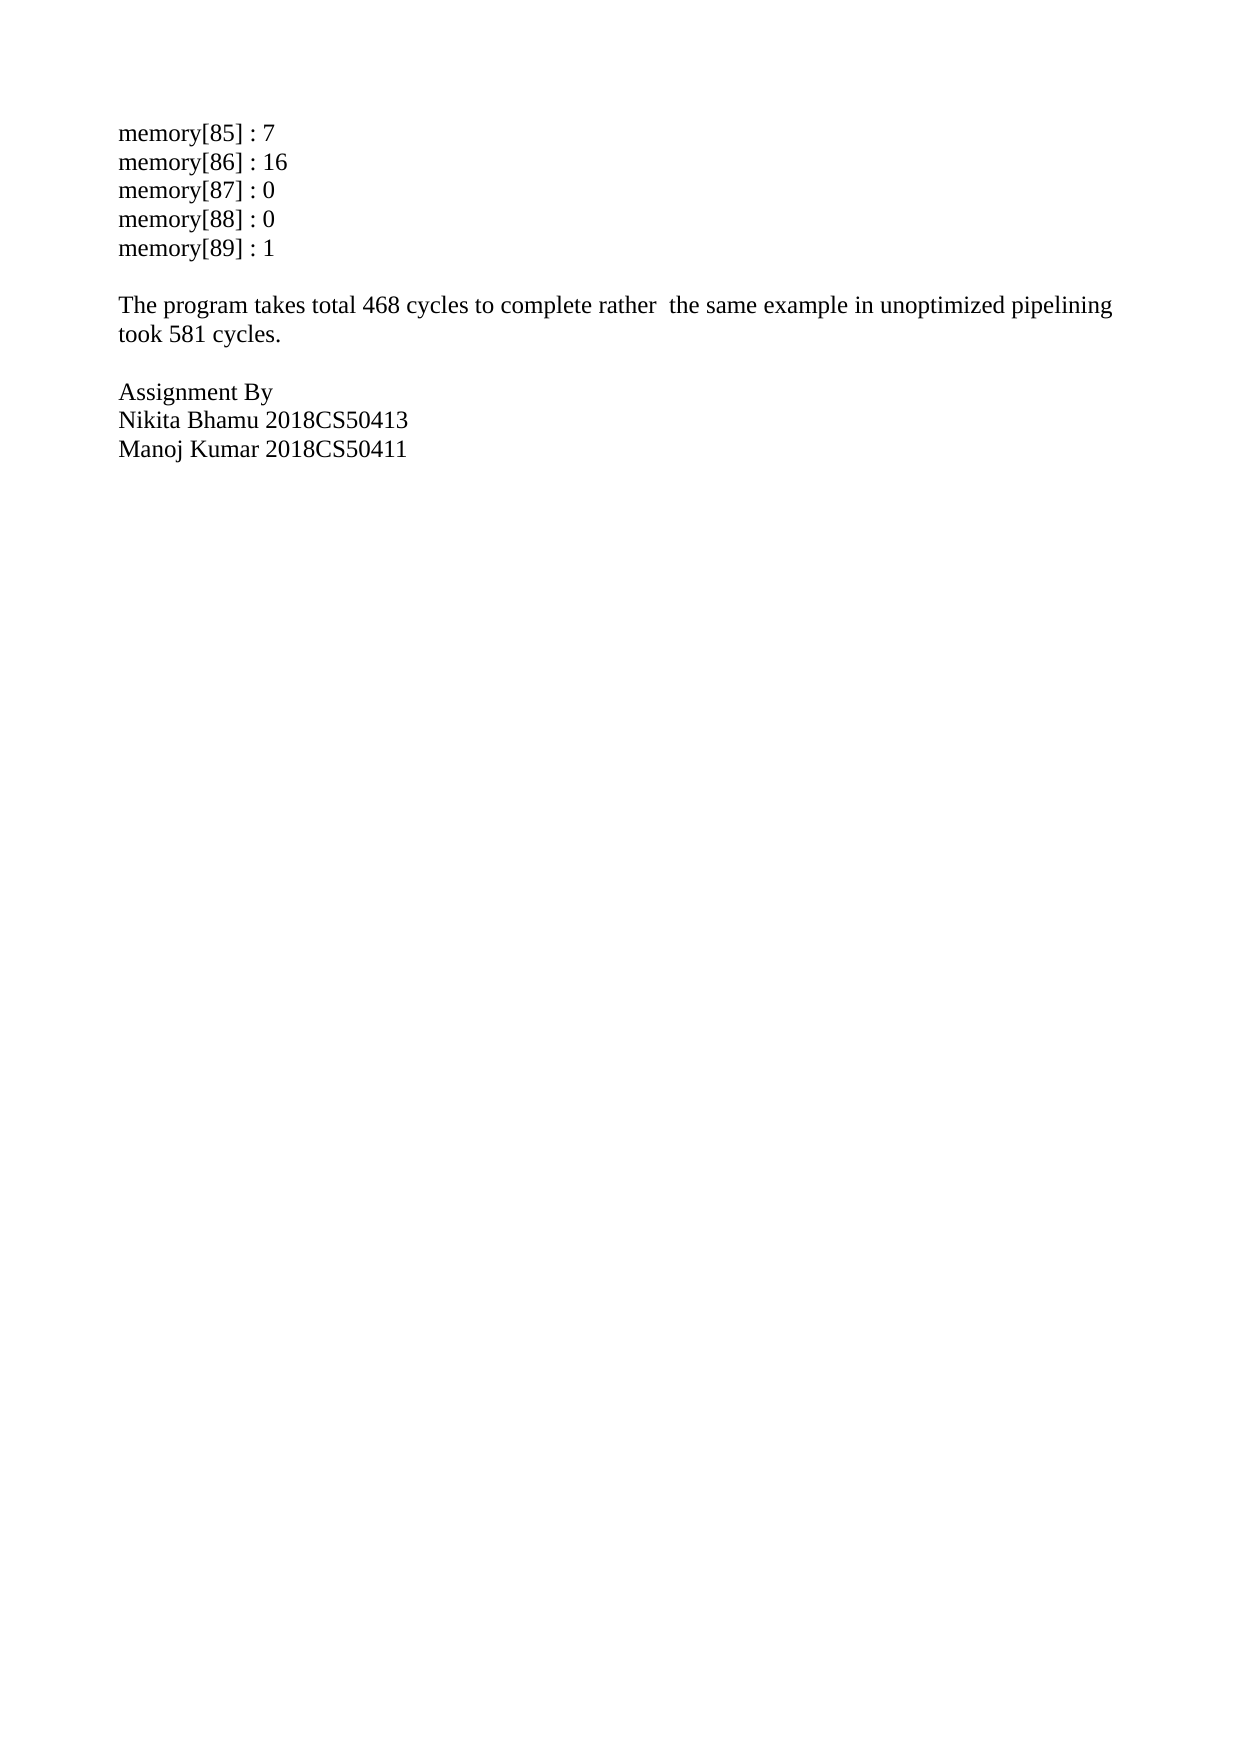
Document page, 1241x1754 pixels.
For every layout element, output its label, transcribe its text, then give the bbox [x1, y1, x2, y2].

text memory[87] : 0 [118, 176, 1122, 204]
text memory[85] : 7 [118, 118, 1122, 147]
text Assignment By [118, 377, 1122, 406]
text Manoj Kumar 2018CS50411 [118, 434, 1122, 463]
text The program takes total 468 cycles to complete rather the same example in unoptimized pipelining took 581 cycles. [118, 291, 1122, 348]
text Nikita Bhamu 2018CS50413 [118, 406, 1122, 434]
text memory[88] : 0 [118, 204, 1122, 233]
text memory[89] : 1 [118, 233, 1122, 262]
text memory[86] : 16 [118, 147, 1122, 176]
